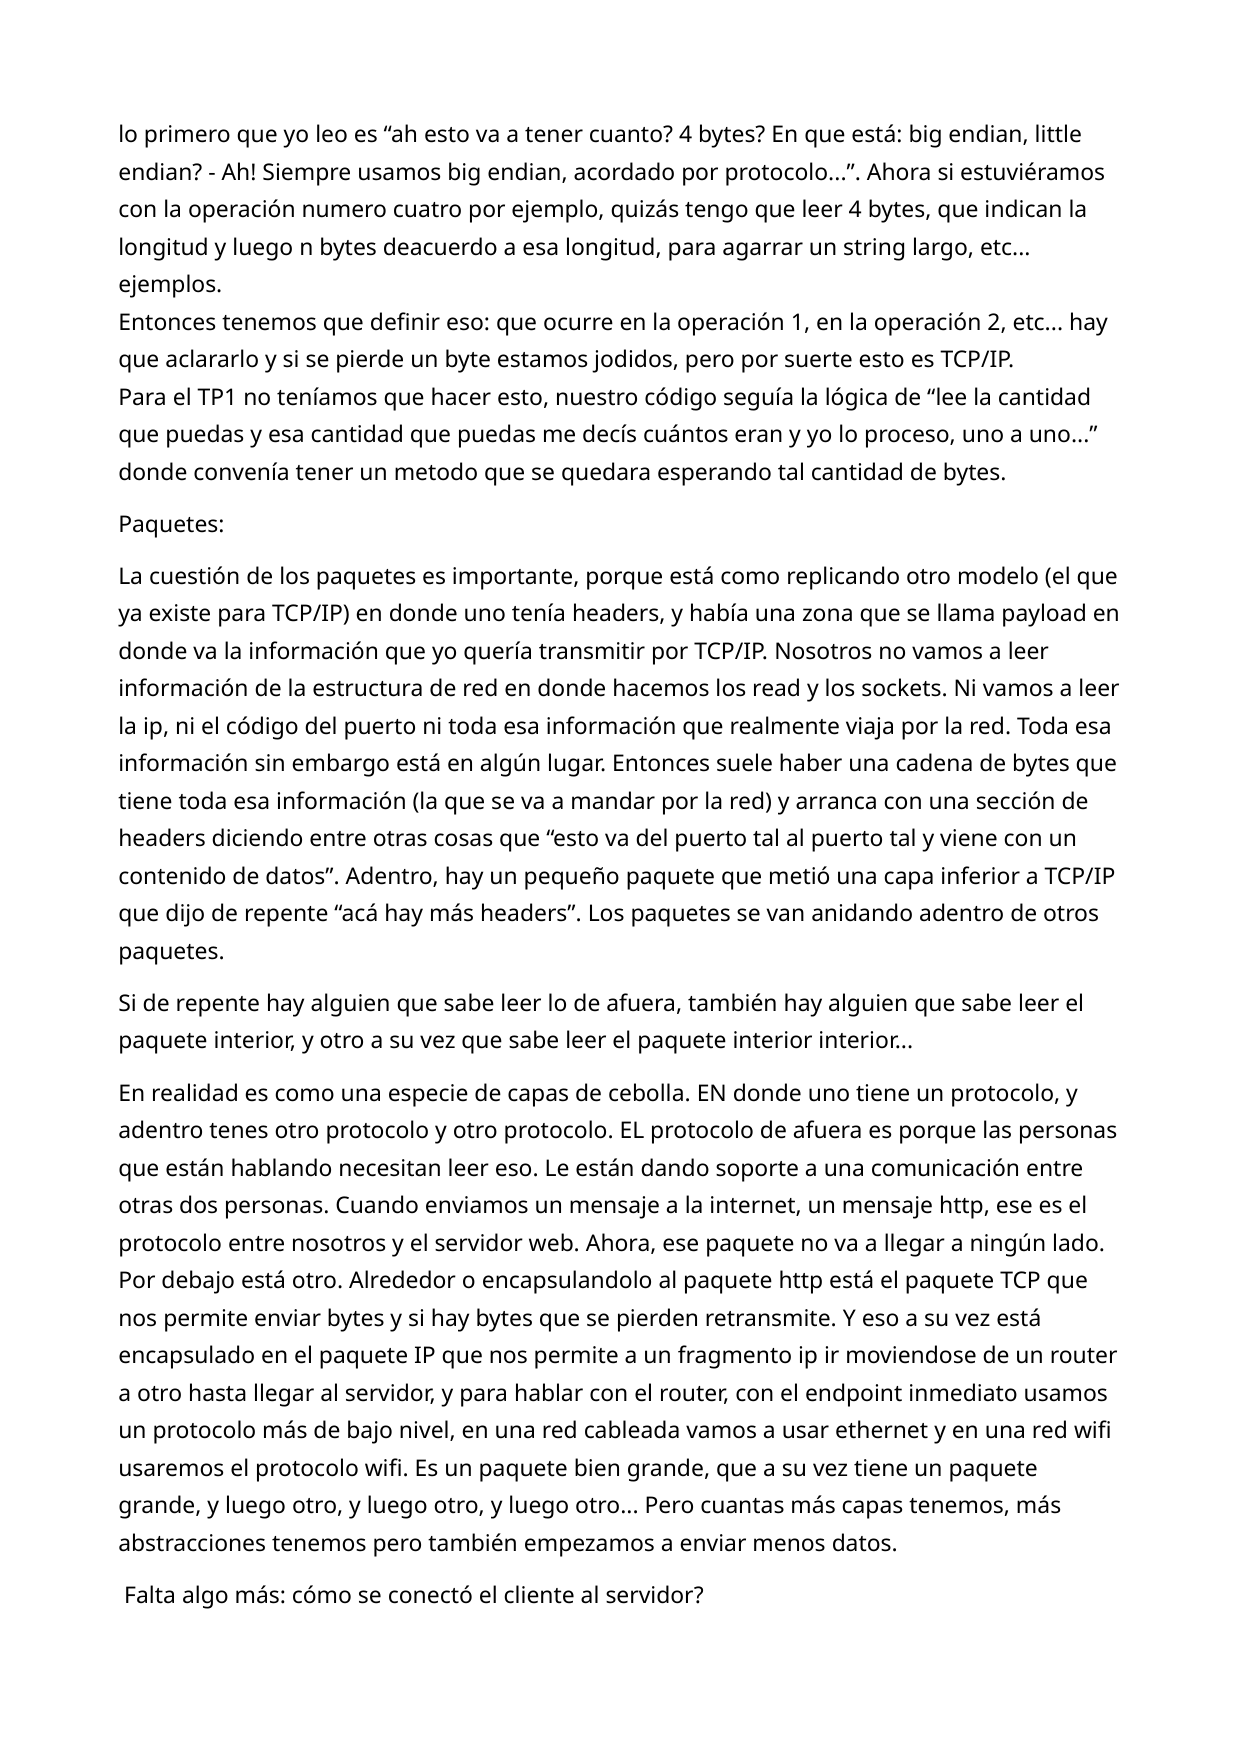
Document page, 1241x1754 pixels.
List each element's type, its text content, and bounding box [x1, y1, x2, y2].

text Paquetes: [118, 508, 1122, 539]
text Falta algo más: cómo se conectó el cliente al servidor? [118, 1578, 1122, 1610]
text En realidad es como una especie de capas de cebolla. EN donde uno tiene un protocolo, y adentro tenes otro protocolo y otro protocolo. EL protocolo de afuera es porque las personas que están hablando necesitan leer eso. Le están dando soporte a una comunicación entre otras dos personas. Cuando enviamos un mensaje a la internet, un mensaje http, ese es el protocolo entre nosotros y el servidor web. Ahora, ese paquete no va a llegar a ningún lado. Por debajo está otro. Alrededor o encapsulandolo al paquete http está el paquete TCP que nos permite enviar bytes y si hay bytes que se pierden retransmite. Y eso a su vez está encapsulado en el paquete IP que nos permite a un fragmento ip ir moviendose de un router a otro hasta llegar al servidor, y para hablar con el router, con el endpoint inmediato usamos un protocolo más de bajo nivel, en una red cableada vamos a usar ethernet y en una red wifi usaremos el protocolo wifi. Es un paquete bien grande, que a su vez tiene un paquete grande, y luego otro, y luego otro, y luego otro... Pero cuantas más capas tenemos, más abstracciones tenemos pero también empezamos a enviar menos datos. [118, 1076, 1122, 1558]
text Si de repente hay alguien que sabe leer lo de afuera, también hay alguien que sabe leer el paquete interior, y otro a su vez que sabe leer el paquete interior interior... [118, 987, 1122, 1056]
text lo primero que yo leo es “ah esto va a tener cuanto? 4 bytes? En que está: big endian, little endian? - Ah! Siempre usamos big endian, acordado por protocolo...”. Ahora si estuviéramos con la operación numero cuatro por ejemplo, quizás tengo que leer 4 bytes, que indican la longitud y luego n bytes deacuerdo a esa longitud, para agarrar un string largo, etc... ejemplos. Entonces tenemos que definir eso: que ocurre en la operación 1, en la operación 2, etc... hay que aclararlo y si se pierde un byte estamos jodidos, pero por suerte esto es TCP/IP. Para el TP1 no teníamos que hacer esto, nuestro código seguía la lógica de “lee la cantidad que puedas y esa cantidad que puedas me decís cuántos eran y yo lo proceso, uno a uno...” donde convenía tener un metodo que se quedara esperando tal cantidad de bytes. [118, 118, 1122, 487]
text La cuestión de los paquetes es importante, porque está como replicando otro modelo (el que ya existe para TCP/IP) en donde uno tenía headers, y había una zona que se llama payload en donde va la información que yo quería transmitir por TCP/IP. Nosotros no vamos a leer información de la estructura de red en donde hacemos los read y los sockets. Ni vamos a leer la ip, ni el código del puerto ni toda esa información que realmente viaja por la red. Toda esa información sin embargo está en algún lugar. Entonces suele haber una cadena de bytes que tiene toda esa información (la que se va a mandar por la red) y arranca con una sección de headers diciendo entre otras cosas que “esto va del puerto tal al puerto tal y viene con un contenido de datos”. Adentro, hay un pequeño paquete que metió una capa inferior a TCP/IP que dijo de repente “acá hay más headers”. Los paquetes se van anidando adentro de otros paquetes. [118, 560, 1122, 966]
